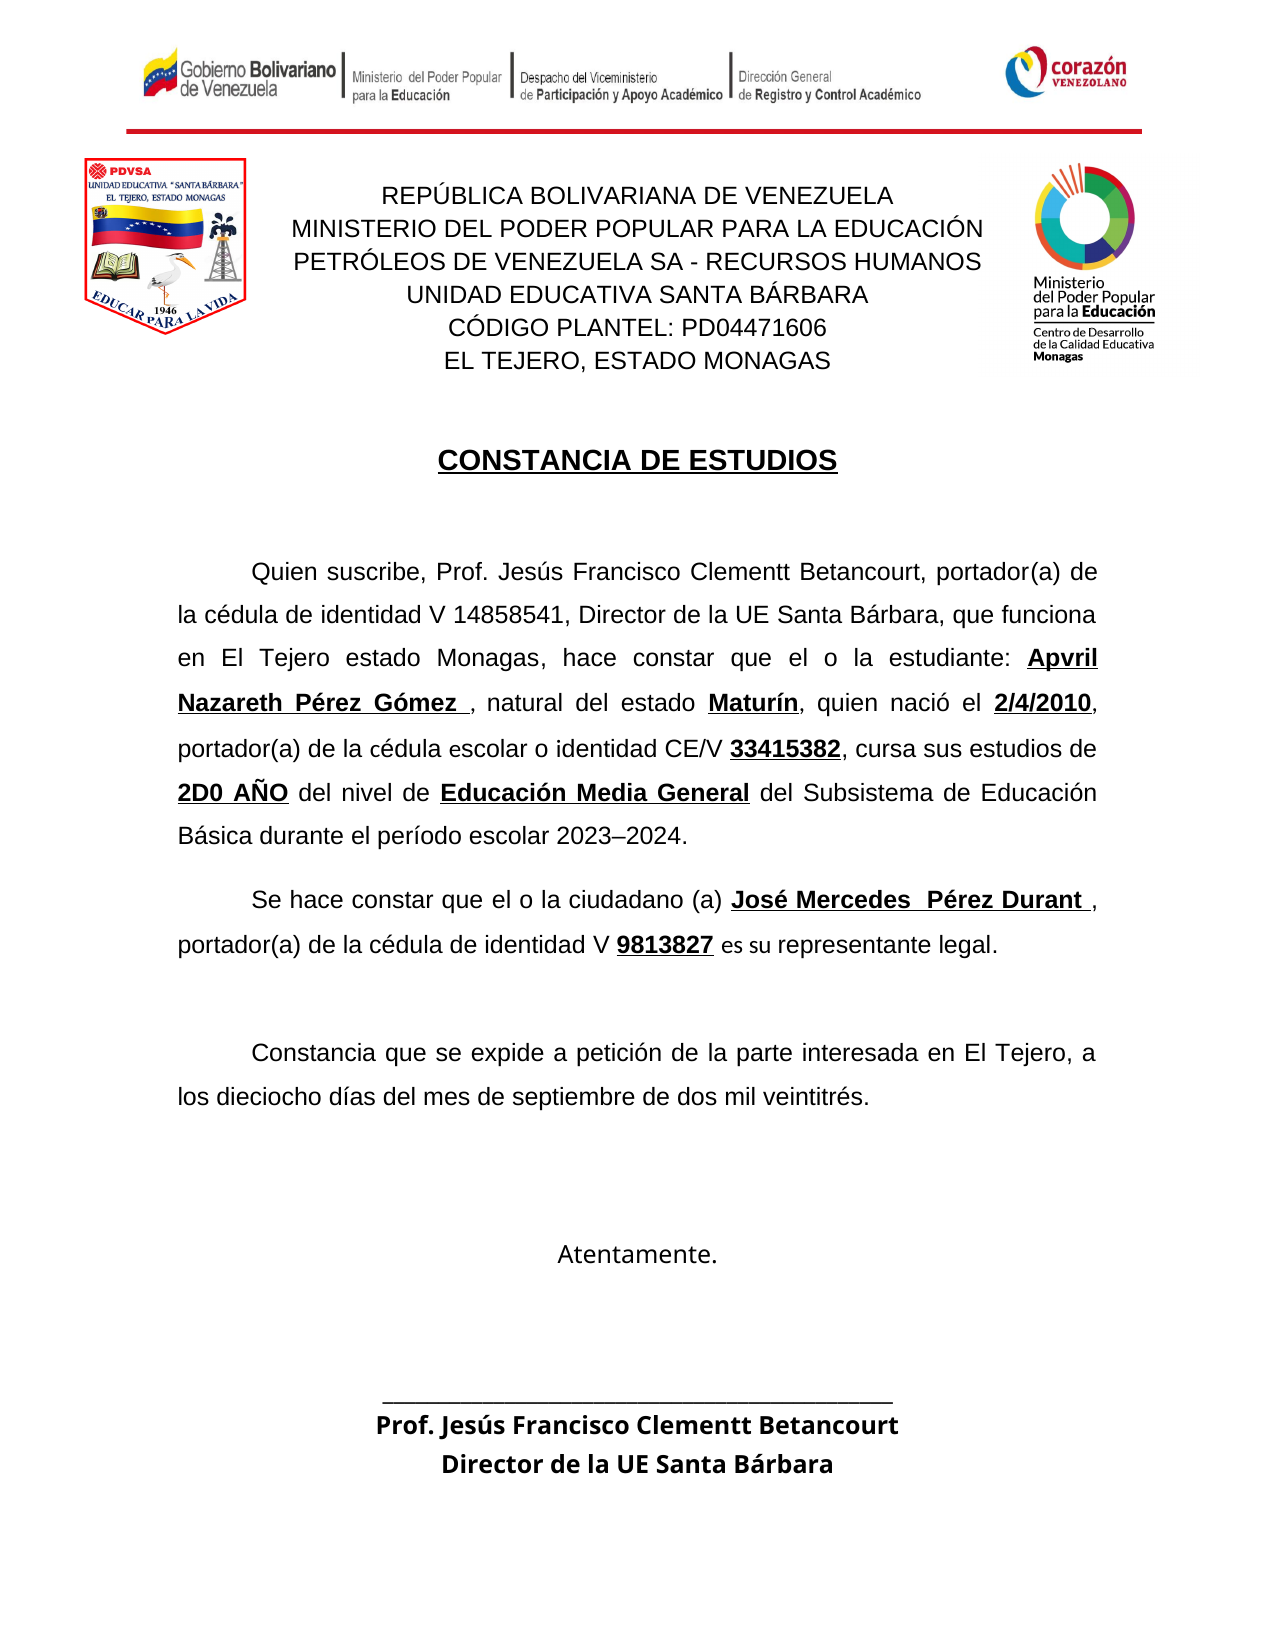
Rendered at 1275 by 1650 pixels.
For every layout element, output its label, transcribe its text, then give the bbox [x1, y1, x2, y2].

text Quien suscribe, Prof. Jesús Francisco Clementt Betancourt, portador(a) de la cédula de identidad V 14858541, Director de la UE Santa Bárbara, que funciona en El Tejero estado Monagas, hace constar que el o la estudiante: Apvril Nazareth Pérez Gómez , natural del estado Maturín, quien nació el 2/4/2010, portador(a) de la cédula escolar o identidad CE/V 33415382, cursa sus estudios de 2D0 AÑO del nivel de Educación Media General del Subsistema de Educación Básica durante el período escolar 2023–2024. [177, 557, 1098, 849]
subtitle CONSTANCIA DE ESTUDIOS [177, 443, 1098, 476]
subtitle REPÚBLICA BOLIVARIANA DE VENEZUELA [252, 181, 978, 209]
subtitle MINISTERIO DEL PODER POPULAR PARA LA EDUCACIÓN [252, 214, 978, 242]
text Prof. Jesús Francisco Clementt Betancourt [177, 1407, 1098, 1441]
text EL TEJERO, ESTADO MONAGAS [177, 346, 978, 374]
picture [978, 153, 1200, 377]
text CÓDIGO PLANTEL: PD04471606 [177, 313, 978, 341]
text Director de la UE Santa Bárbara [177, 1447, 1098, 1481]
text Se hace constar que el o la ciudadano (a) José Mercedes Pérez Durant , portador(a) de la cédula de identidad V 9813827 es su representante legal. [177, 885, 1098, 959]
text UNIDAD EDUCATIVA SANTA BÁRBARA [252, 280, 978, 308]
picture [79, 158, 252, 335]
text Constancia que se expide a petición de la parte interesada en El Tejero, a los dieciocho días del mes de septiembre de dos mil veintitrés. [177, 1038, 1098, 1110]
subtitle PETRÓLEOS DE VENEZUELA SA - RECURSOS HUMANOS [252, 247, 978, 275]
picture [126, 11, 1142, 134]
text Atentamente. [177, 1237, 1098, 1271]
text ______________________________________________ [177, 1373, 1098, 1407]
